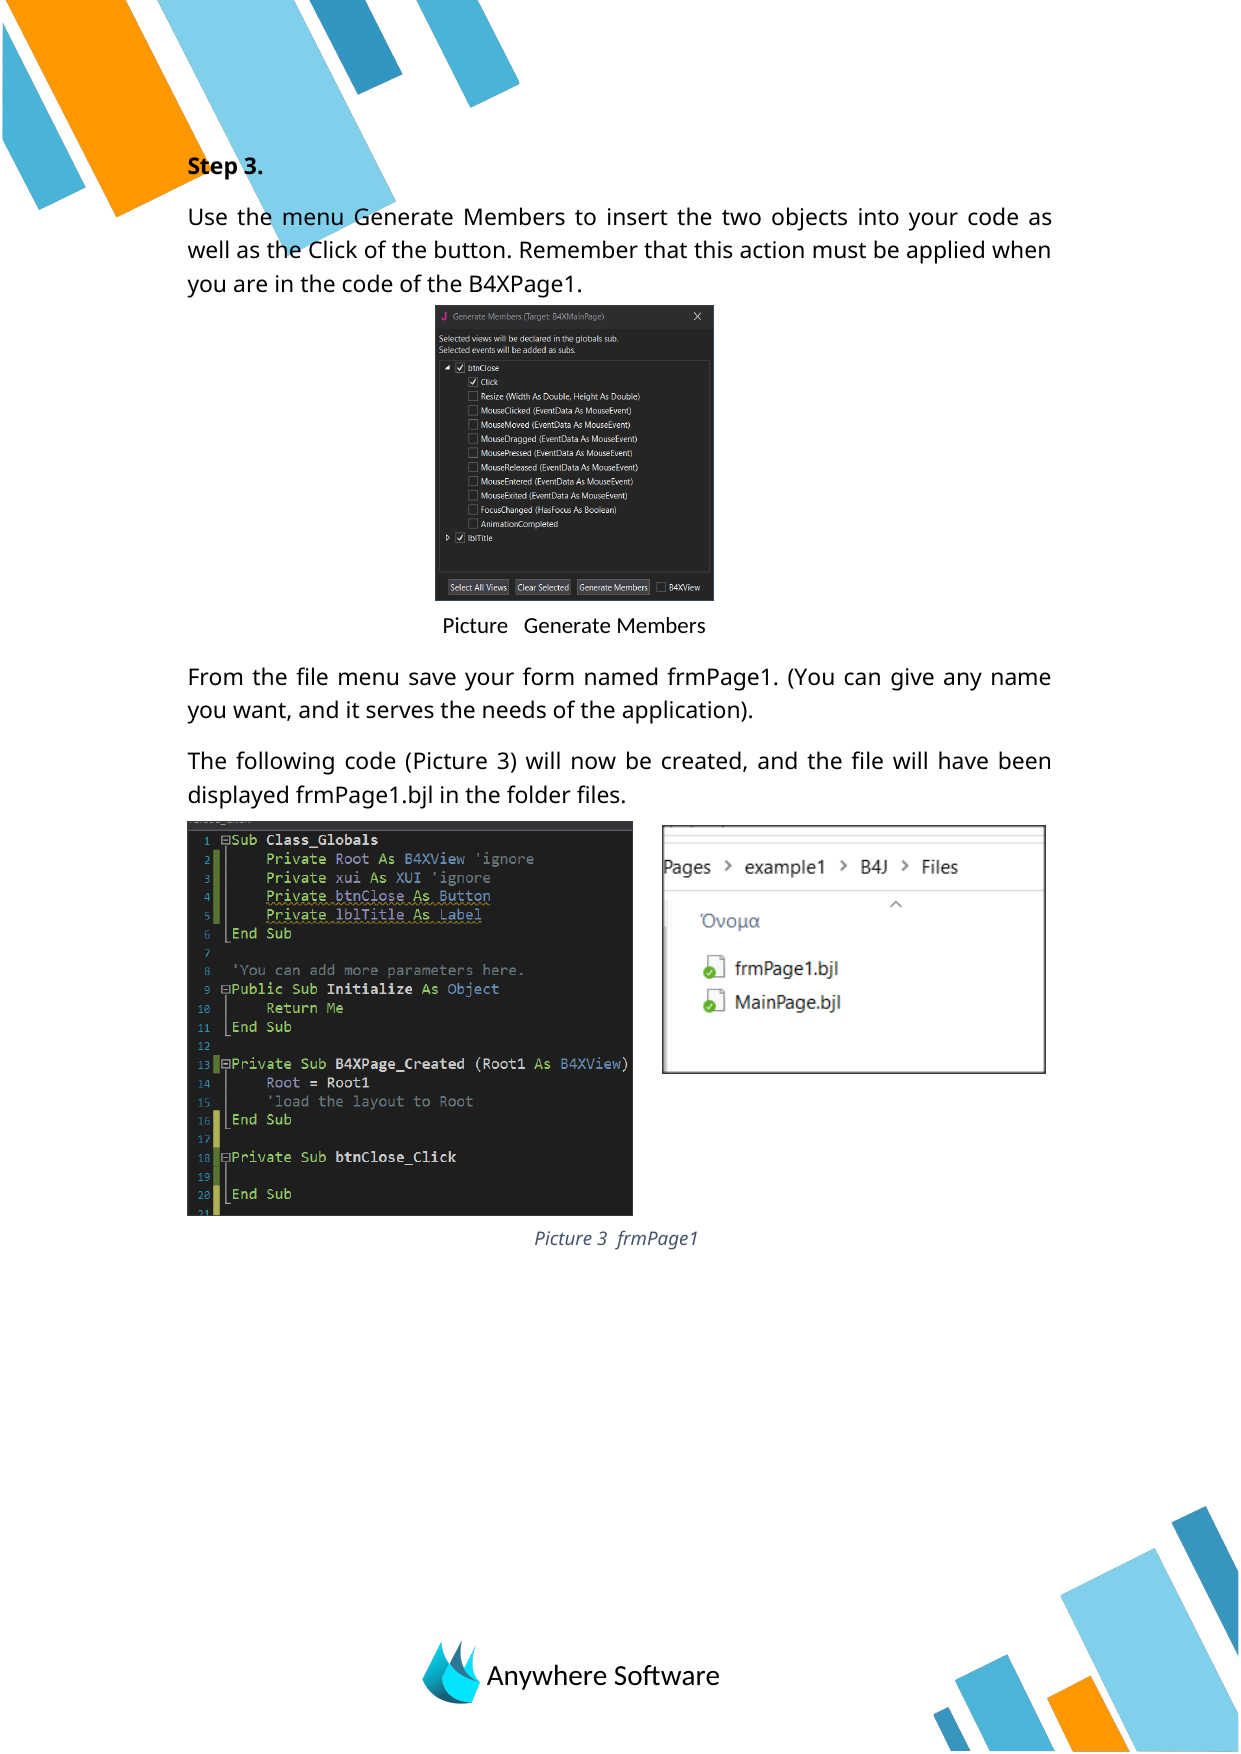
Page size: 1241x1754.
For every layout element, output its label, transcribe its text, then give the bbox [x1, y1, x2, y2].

text The following code (Picture 5) will now be created, and the file will have been displayed frmPage1.bjl in the folder files. [187, 745, 1053, 810]
picture [933, 1506, 1239, 1752]
text Use the menu Generate Members to insert the two objects into your code as well as the Click of the button. Remember that this action must be applied when you are in the code of the B4XPage1. [187, 200, 1053, 299]
picture [662, 825, 1046, 1074]
picture [422, 1640, 481, 1704]
text From the file menu save your form named frmPage1. (You can give any name you want, and it serves the needs of the application). [187, 318, 1053, 726]
text Step 3. [187, 150, 1053, 181]
picture [2, 0, 520, 256]
text Picture 5 frmPage1 [187, 1225, 1045, 1251]
picture [435, 305, 714, 601]
picture [187, 821, 633, 1216]
